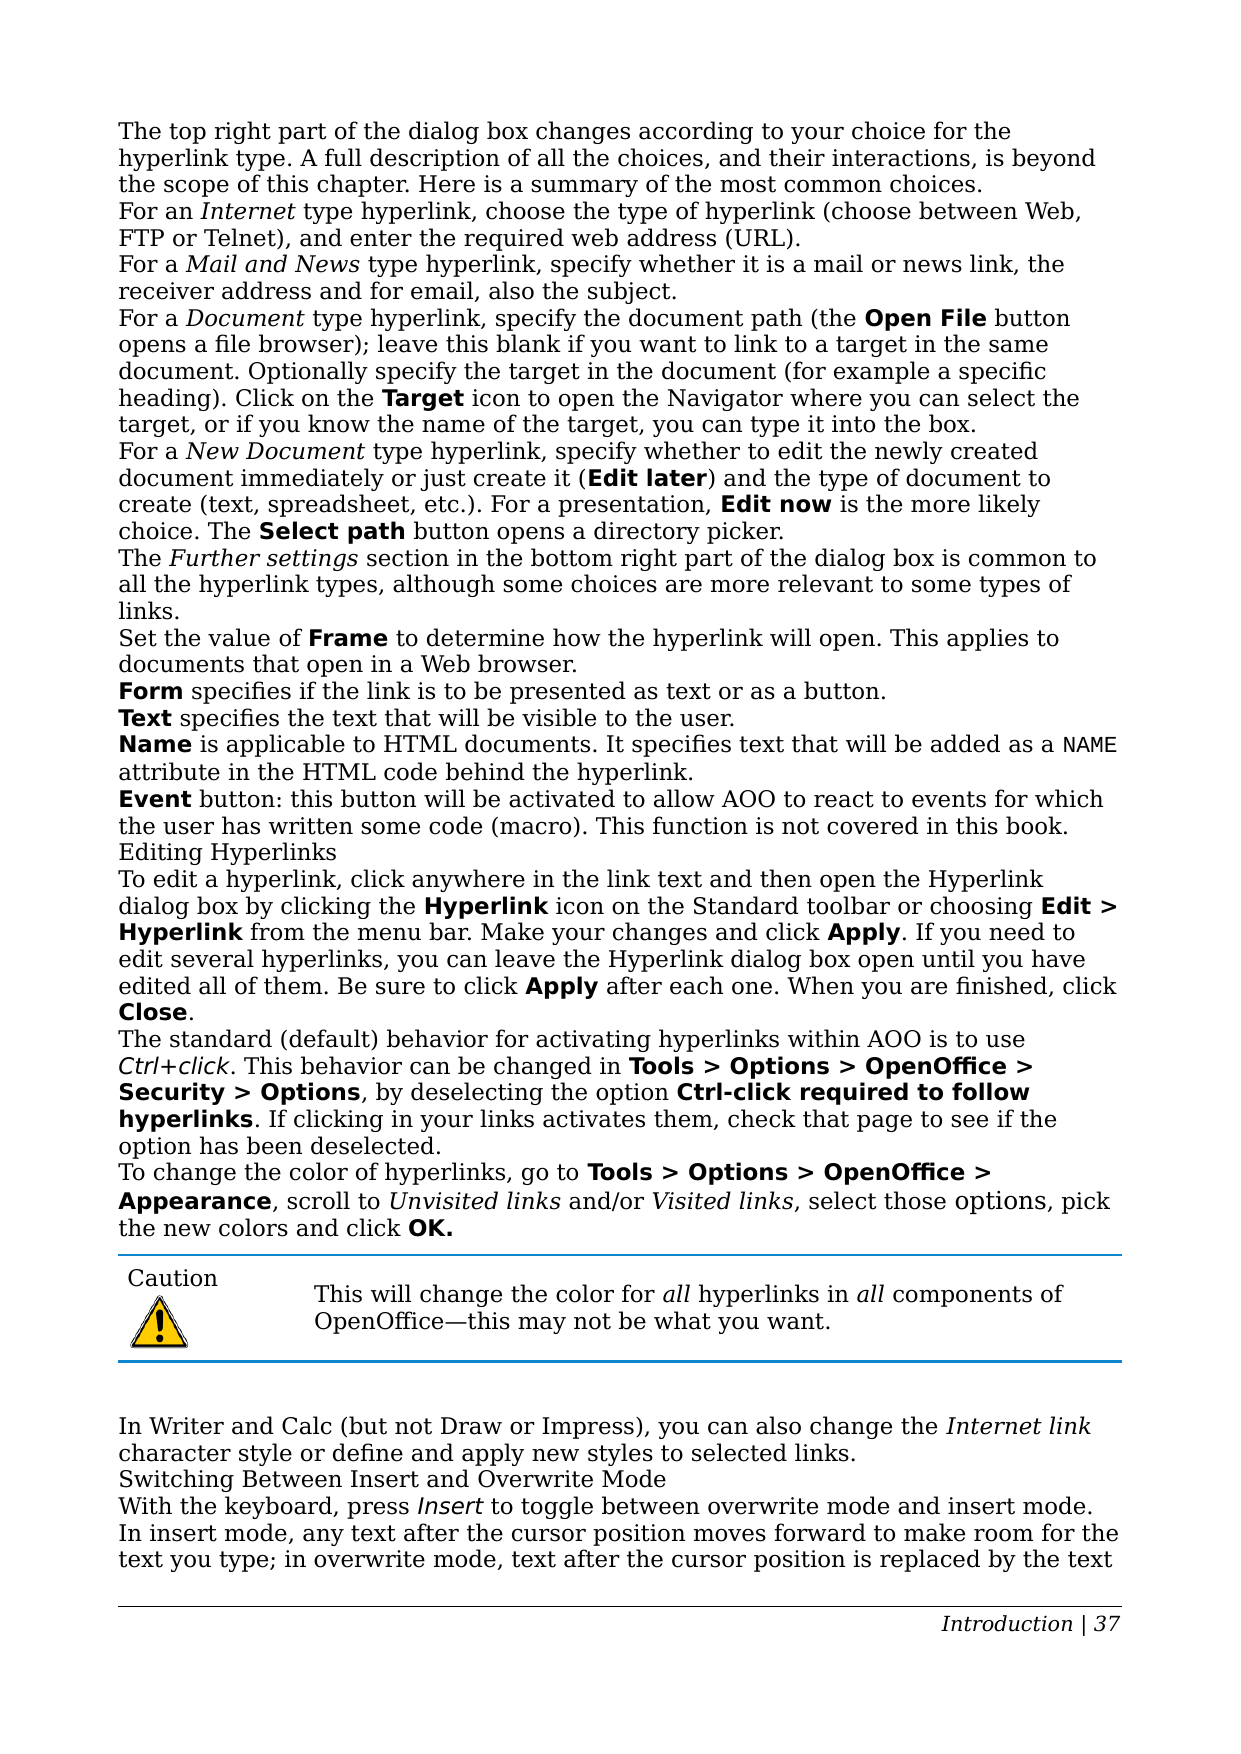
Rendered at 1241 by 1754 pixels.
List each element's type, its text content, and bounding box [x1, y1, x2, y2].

text The top right part of the dialog box changes according to your choice for the hyperlink type. A full description of all the choices, and their interactions, is beyond the scope of this chapter. Here is a summary of the most common choices. [118, 118, 1122, 198]
text In Writer and Calc (but not Draw or Impress), you can also change the Internet link character style or define and apply new styles to selected links. [118, 1413, 1122, 1467]
text For a Mail and News type hyperlink, specify whether it is a mail or news link, the receiver address and for email, also the subject. [118, 251, 1122, 305]
text For an Internet type hyperlink, choose the type of hyperlink (choose between Web, FTP or Telnet), and enter the required web address (URL). [118, 198, 1122, 251]
text Switching Between Insert and Overwrite Mode [118, 1467, 1122, 1493]
text For a Document type hyperlink, specify the document path (the Open File button opens a file browser); leave this blank if you want to link to a target in the same document. Optionally specify the target in the document (for example a specific heading). Click on the Target icon to open the Navigator where you can select the target, or if you know the name of the target, you can type it into the box. [118, 305, 1122, 438]
text To change the color of hyperlinks, go to Tools > Options > OpenOffice > Appearance, scroll to Unvisited links and/or Visited links, select those options, pick the new colors and click OK. [118, 1159, 1122, 1242]
table_header Caution [118, 1256, 305, 1360]
text Name is applicable to HTML documents. It specifies text that will be added as a NAME attribute in the HTML code behind the hyperlink. [118, 731, 1122, 786]
text Set the value of Frame to determine how the hyperlink will open. This applies to documents that open in a Web browser. [118, 625, 1122, 678]
table_header This will change the color for all hyperlinks in all components of OpenOffice—this may not be what you want. [305, 1256, 1122, 1360]
text The Further settings section in the bottom right part of the dialog box is common to all the hyperlink types, although some choices are more relevant to some types of links. [118, 545, 1122, 625]
text Editing Hyperlinks [118, 839, 1122, 866]
text For a New Document type hyperlink, specify whether to edit the newly created document immediately or just create it (Edit later) and the type of document to create (text, spreadsheet, etc.). For a presentation, Edit now is the more likely choice. The Select path button opens a directory picker. [118, 438, 1122, 545]
text Form specifies if the link is to be presented as text or as a button. [118, 678, 1122, 705]
text The standard (default) behavior for activating hyperlinks within AOO is to use Ctrl+click. This behavior can be changed in Tools > Options > OpenOffice > Security > Options, by deselecting the option Ctrl-click required to follow hyperlinks. If clicking in your links activates them, check that page to see if the option has been deselected. [118, 1026, 1122, 1159]
text To edit a hyperlink, click anywhere in the link text and then open the Hyperlink dialog box by clicking the Hyperlink icon on the Standard toolbar or choosing Edit > Hyperlink from the menu bar. Make your changes and click Apply. If you need to edit several hyperlinks, you can leave the Hyperlink dialog box open until you have edited all of them. Be sure to click Apply after each one. When you are finished, click Close. [118, 866, 1122, 1026]
text Text specifies the text that will be visible to the user. [118, 705, 1122, 731]
text Event button: this button will be activated to allow AOO to react to events for which the user has written some code (macro). This function is not covered in this book. [118, 786, 1122, 839]
text With the keyboard, press Insert to toggle between overwrite mode and insert mode. In insert mode, any text after the cursor position moves forward to make room for the text you type; in overwrite mode, text after the cursor position is replaced by the text [118, 1493, 1122, 1573]
picture [127, 1291, 192, 1352]
